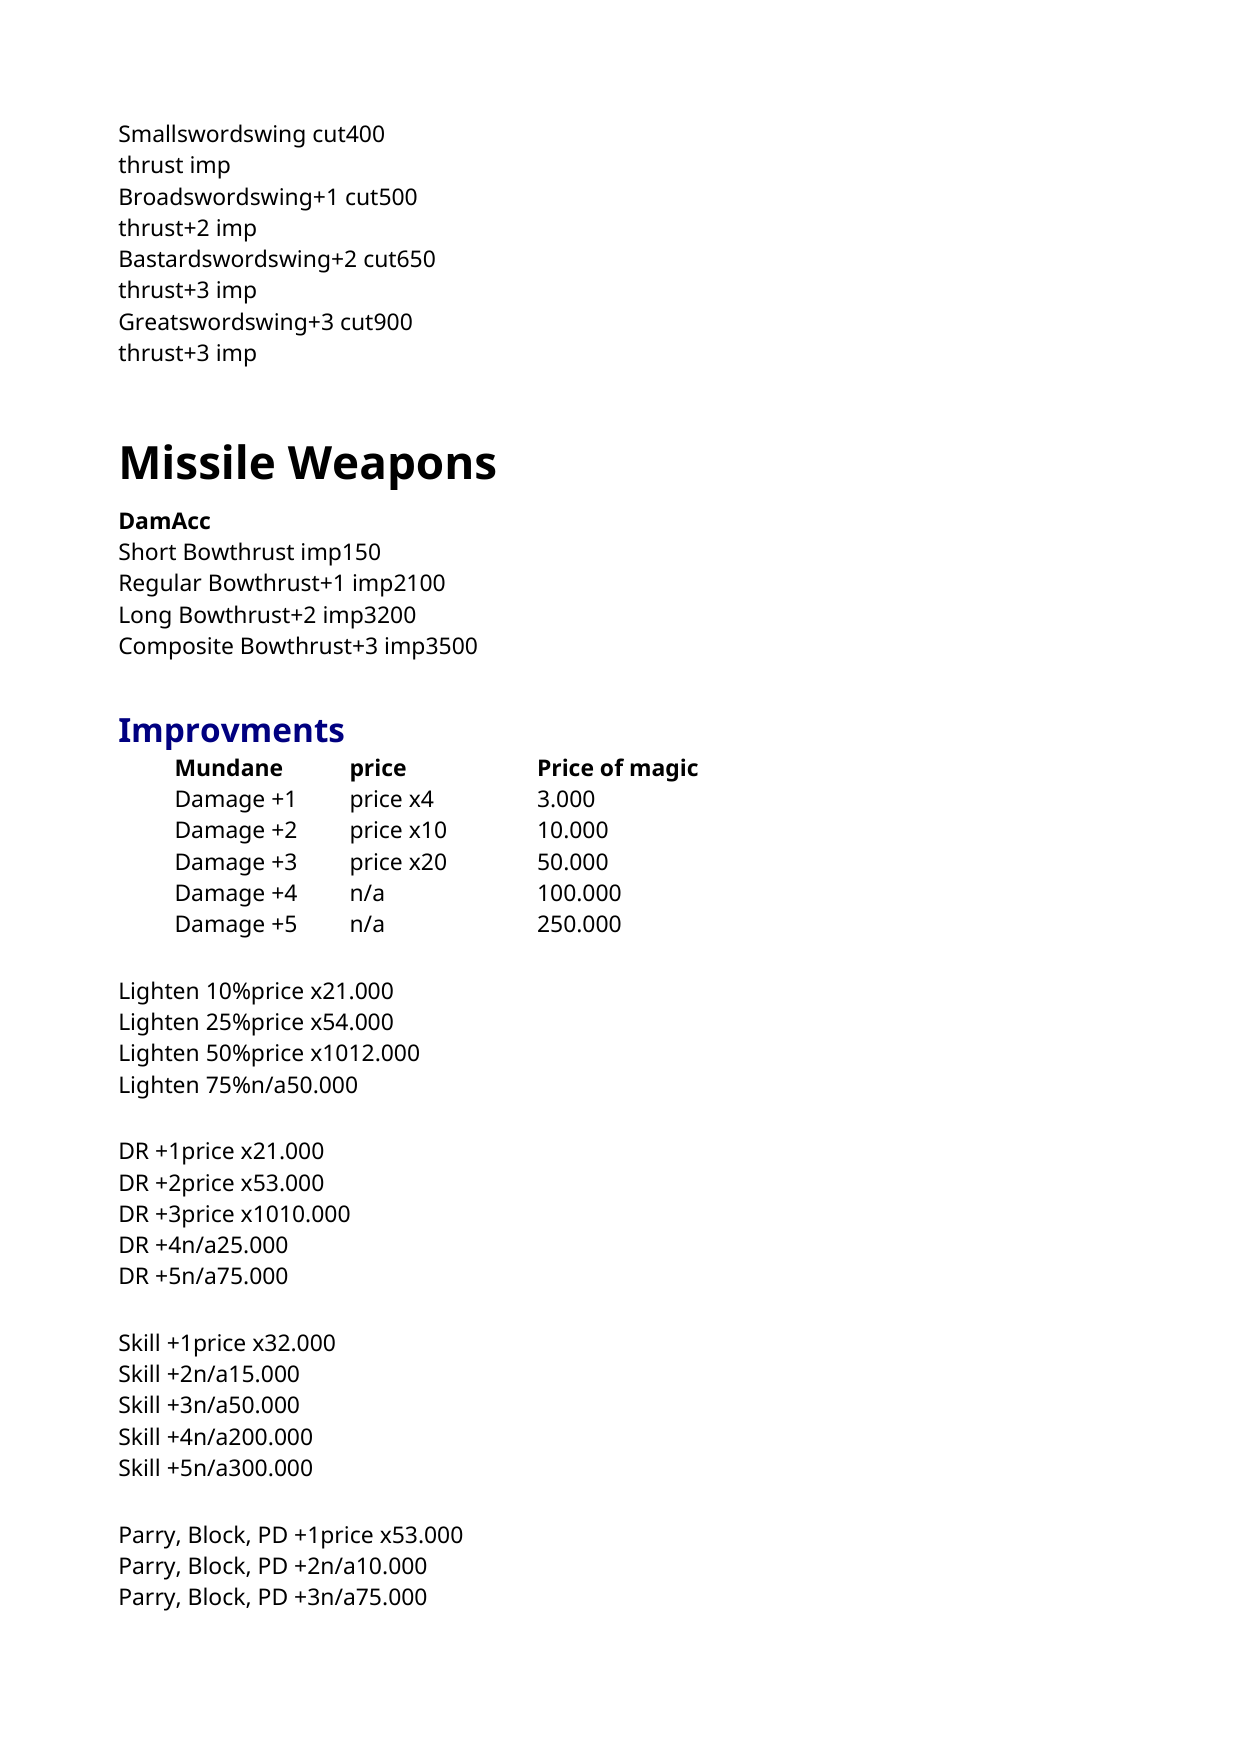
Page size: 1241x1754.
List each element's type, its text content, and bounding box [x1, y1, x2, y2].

text thrust+3 imp [118, 274, 1122, 306]
text thrust+2 imp [118, 212, 1122, 243]
text Skill +2n/a15.000 [118, 1358, 1122, 1389]
text Skill +3n/a50.000 [118, 1389, 1122, 1421]
text Skill +5n/a300.000 [118, 1452, 1122, 1483]
text DamAcc [118, 505, 1122, 536]
text Lighten 75%n/a50.000 [118, 1068, 1122, 1100]
text Short Bowthrust imp150 [118, 536, 1122, 567]
text Parry, Block, PD +1price x53.000 [118, 1518, 1122, 1550]
text Lighten 25%price x54.000 [118, 1006, 1122, 1037]
text Bastardswordswing+2 cut650 [118, 243, 1122, 274]
text Broadswordswing+1 cut500 [118, 181, 1122, 212]
text DR +3price x1010.000 [118, 1198, 1122, 1229]
text Damage +4 n/a 100.000 [118, 877, 1122, 908]
text DR +2price x53.000 [118, 1166, 1122, 1198]
text Damage +2 price x10 10.000 [118, 814, 1122, 846]
text Damage +5 n/a 250.000 [118, 908, 1122, 939]
text Long Bowthrust+2 imp3200 [118, 598, 1122, 630]
text Lighten 50%price x1012.000 [118, 1037, 1122, 1068]
text Lighten 10%price x21.000 [118, 975, 1122, 1006]
text Skill +4n/a200.000 [118, 1421, 1122, 1452]
text DR +4n/a25.000 [118, 1229, 1122, 1260]
text Composite Bowthrust+3 imp3500 [118, 630, 1122, 661]
text Regular Bowthrust+1 imp2100 [118, 567, 1122, 598]
text Smallswordswing cut400 [118, 118, 1122, 149]
text DR +5n/a75.000 [118, 1260, 1122, 1291]
text thrust imp [118, 149, 1122, 181]
text thrust+3 imp [118, 337, 1122, 368]
text DR +1price x21.000 [118, 1135, 1122, 1166]
text Missile Weapons [118, 431, 1122, 493]
text Improvments [118, 706, 1122, 752]
text Parry, Block, PD +2n/a10.000 [118, 1550, 1122, 1581]
text Greatswordswing+3 cut900 [118, 306, 1122, 337]
text Mundane price Price of magic [118, 752, 1122, 783]
text Skill +1price x32.000 [118, 1327, 1122, 1358]
text Parry, Block, PD +3n/a75.000 [118, 1581, 1122, 1612]
text Damage +3 price x20 50.000 [118, 846, 1122, 877]
text Damage +1 price x4 3.000 [118, 783, 1122, 814]
